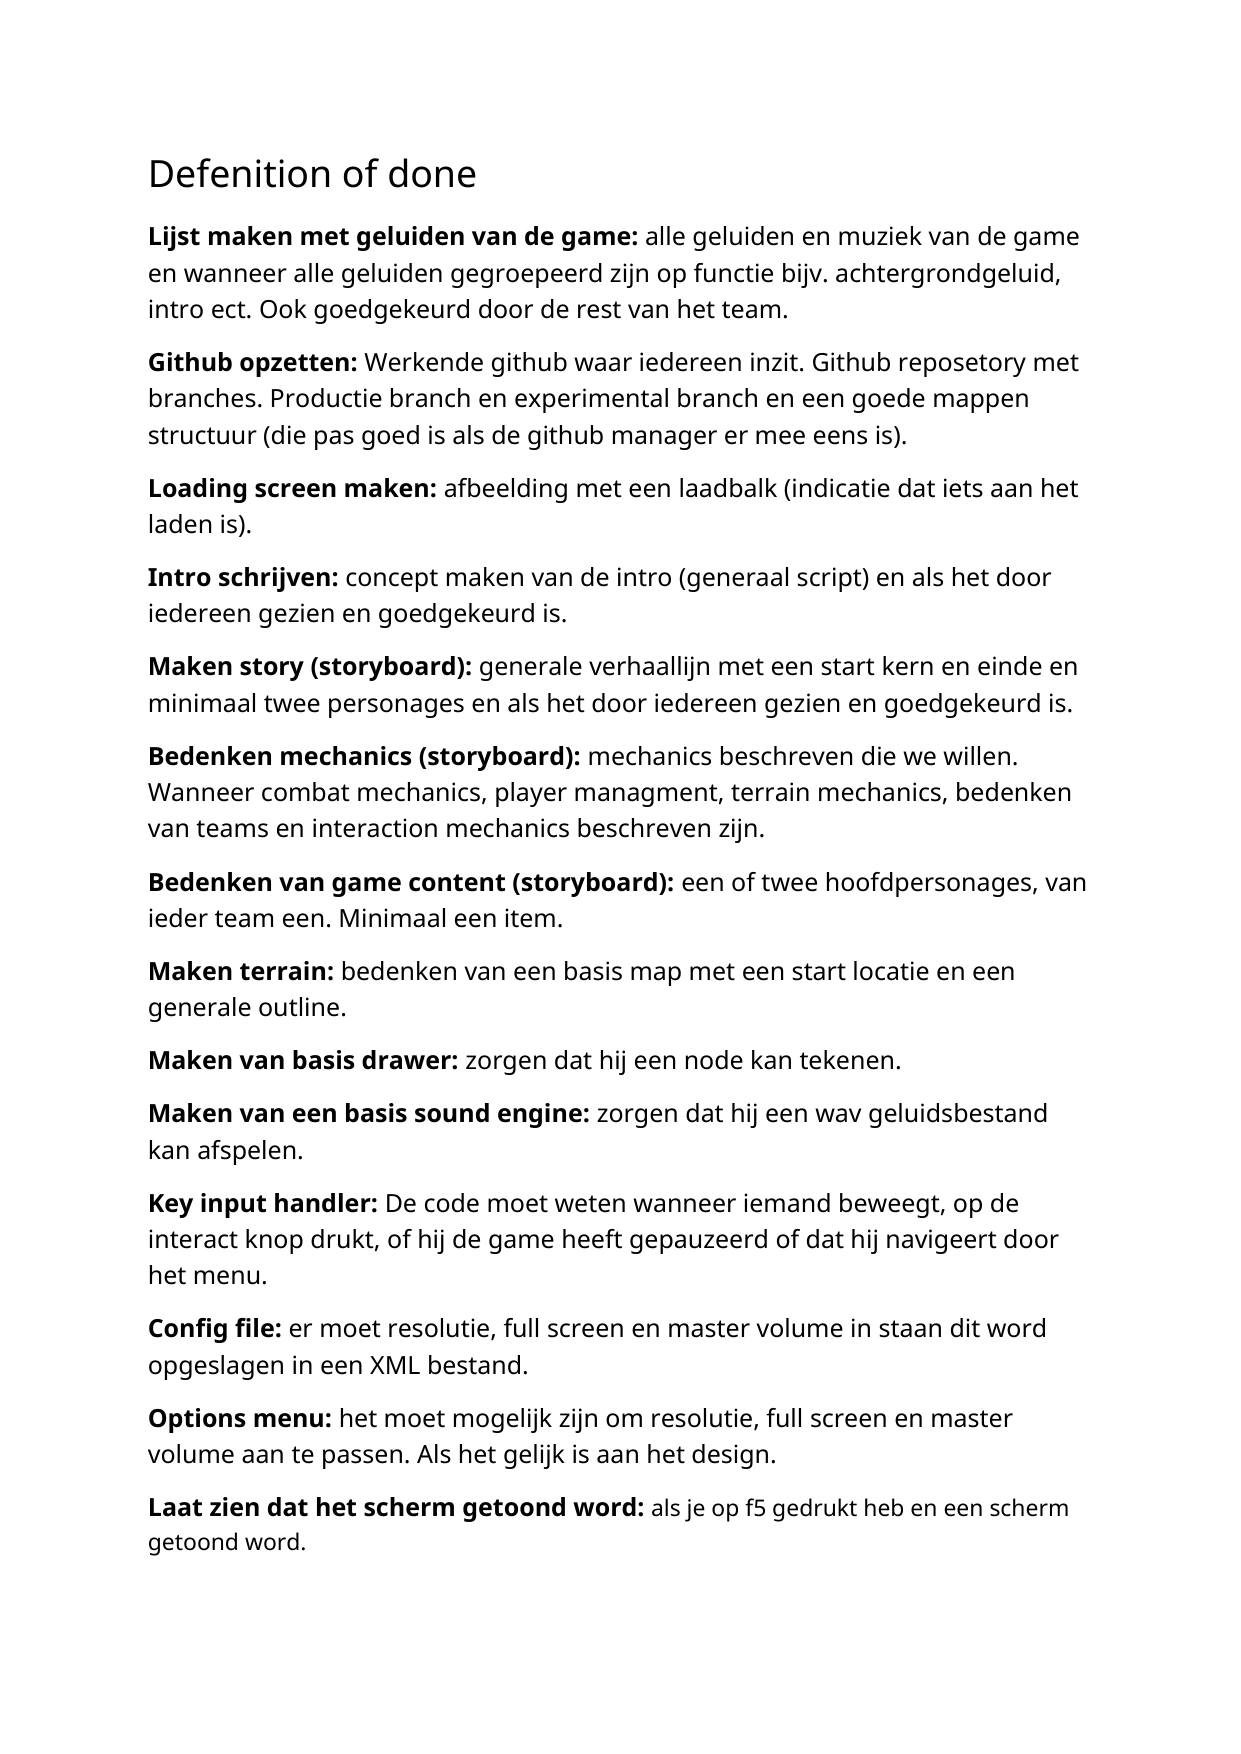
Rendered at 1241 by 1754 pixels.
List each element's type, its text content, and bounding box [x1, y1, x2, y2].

text Bedenken van game content (storyboard): een of twee hoofdpersonages, van ieder team een. Minimaal een item. [148, 864, 1093, 934]
text Loading screen maken: afbeelding met een laadbalk (indicatie dat iets aan het laden is). [148, 470, 1093, 541]
text Maken terrain: bedenken van een basis map met een start locatie en een generale outline. [148, 953, 1093, 1024]
text Maken van basis drawer: zorgen dat hij een node kan tekenen. [148, 1043, 1093, 1077]
text Github opzetten: Werkende github waar iedereen inzit. Github reposetory met branches. Productie branch en experimental branch en een goede mappen structuur (die pas goed is als de github manager er mee eens is). [148, 344, 1093, 451]
text Maken story (storyboard): generale verhaallijn met een start kern en einde en minimaal twee personages en als het door iedereen gezien en goedgekeurd is. [148, 649, 1093, 719]
text Config file: er moet resolutie, full screen en master volume in staan dit word opgeslagen in een XML bestand. [148, 1311, 1093, 1381]
text Options menu: het moet mogelijk zijn om resolutie, full screen en master volume aan te passen. Als het gelijk is aan het design. [148, 1400, 1093, 1471]
text Intro schrijven: concept maken van de intro (generaal script) en als het door iedereen gezien en goedgekeurd is. [148, 560, 1093, 630]
text Laat zien dat het scherm getoond word: als je op f5 gedrukt heb en een scherm getoond word. [148, 1490, 1093, 1557]
text Lijst maken met geluiden van de game: alle geluiden en muziek van de game en wanneer alle geluiden gegroepeerd zijn op functie bijv. achtergrondgeluid, intro ect. Ook goedgekeurd door de rest van het team. [148, 219, 1093, 326]
text Maken van een basis sound engine: zorgen dat hij een wav geluidsbestand kan afspelen. [148, 1096, 1093, 1166]
text Bedenken mechanics (storyboard): mechanics beschreven die we willen. Wanneer combat mechanics, player managment, terrain mechanics, bedenken van teams en interaction mechanics beschreven zijn. [148, 738, 1093, 845]
text Defenition of done [148, 148, 1093, 199]
text Key input handler: De code moet weten wanneer iemand beweegt, op de interact knop drukt, of hij de game heeft gepauzeerd of dat hij navigeert door het menu. [148, 1185, 1093, 1292]
